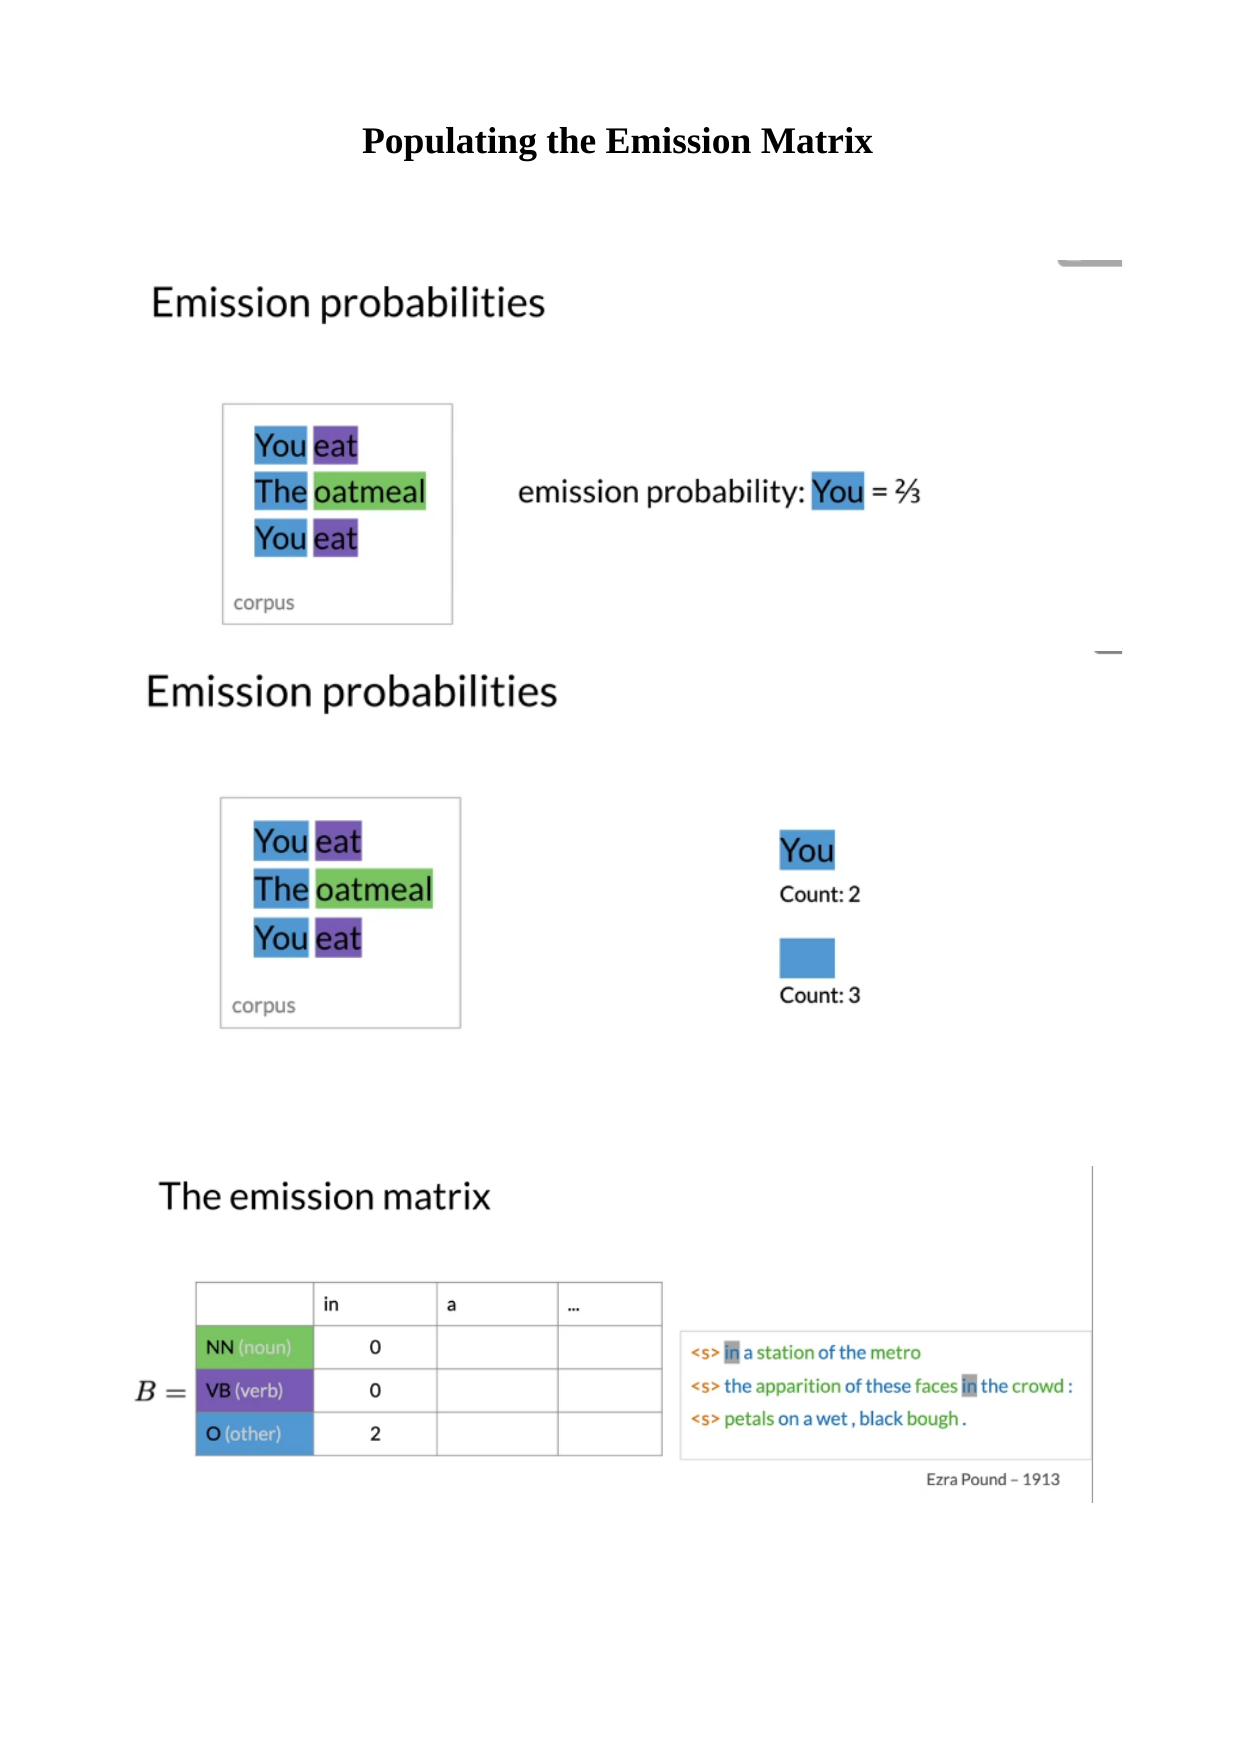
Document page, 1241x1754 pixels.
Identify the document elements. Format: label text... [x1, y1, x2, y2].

subtitle Populating the Emission Matrix [118, 118, 1122, 161]
picture [118, 1166, 1123, 1503]
picture [118, 260, 1123, 1052]
